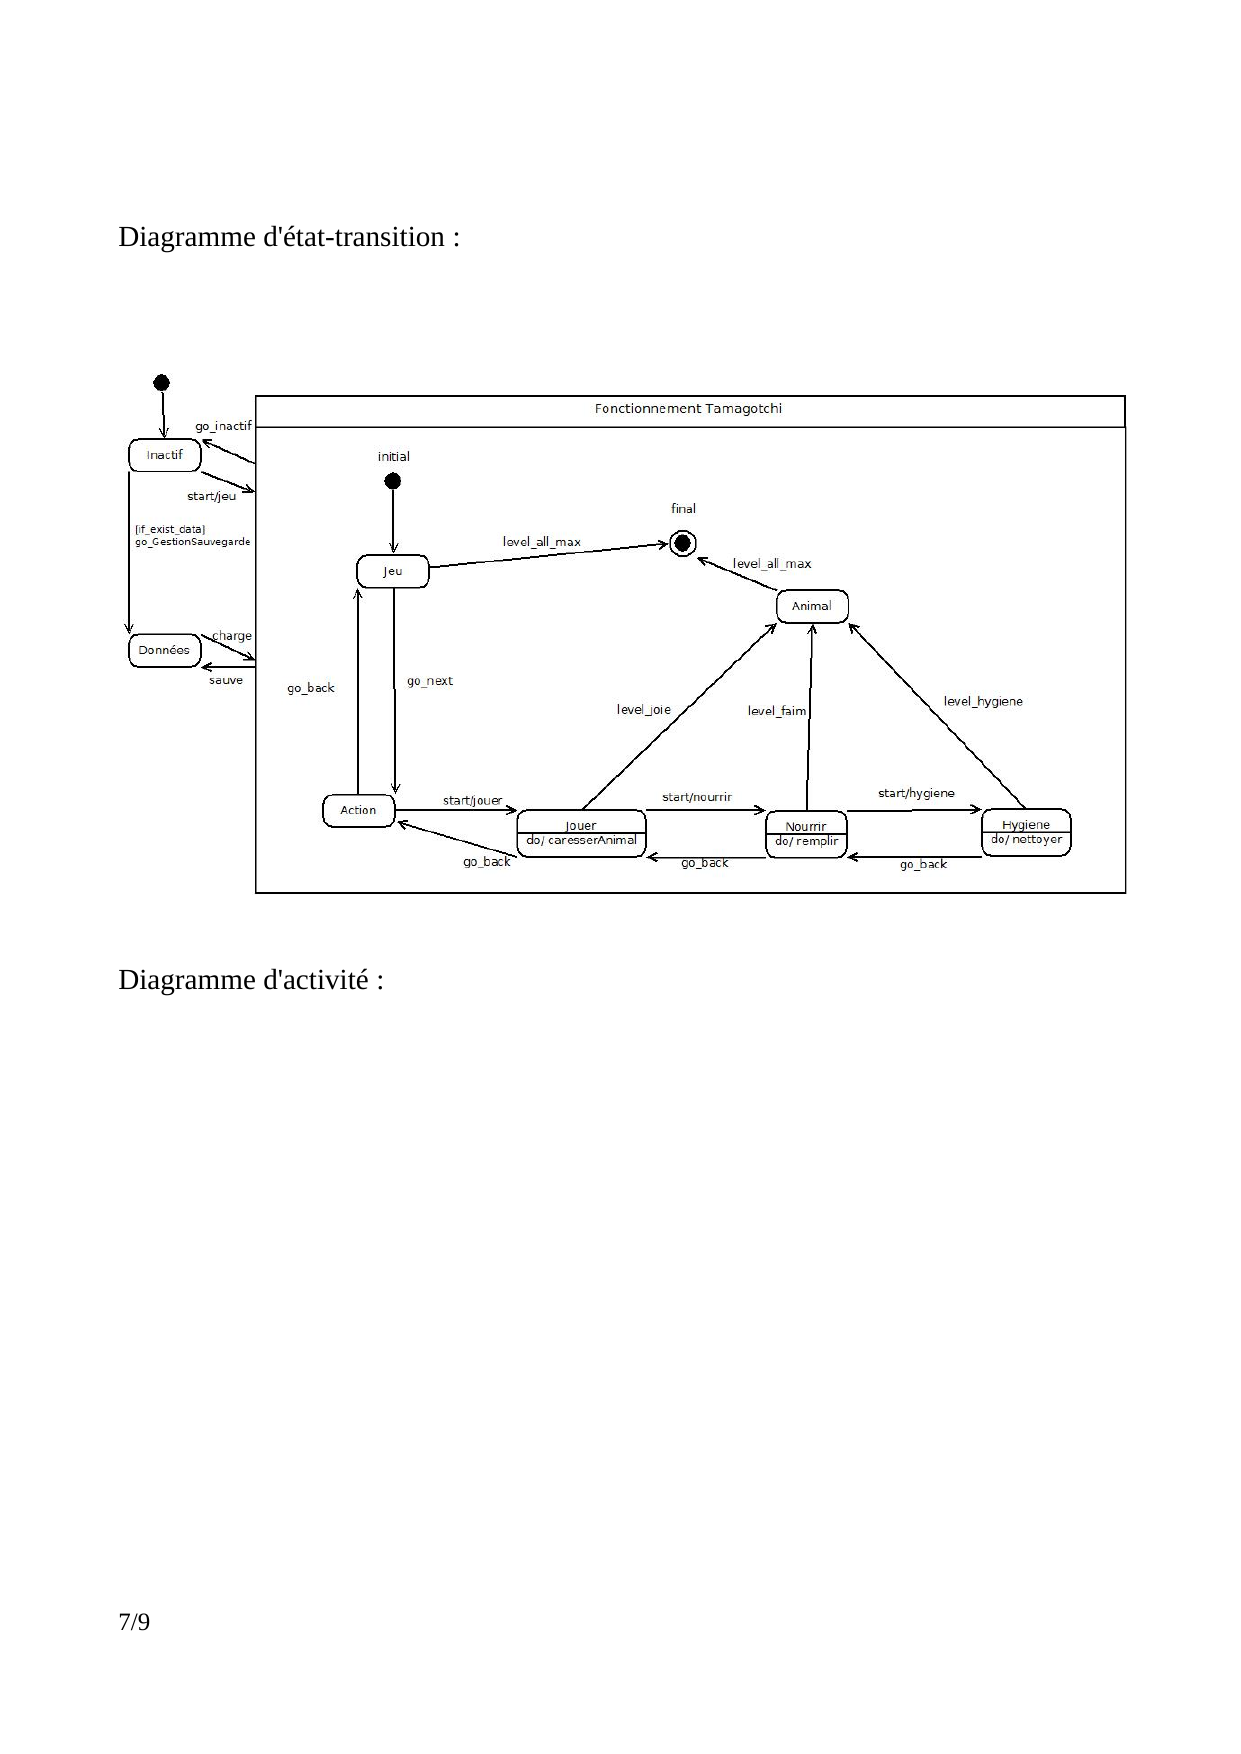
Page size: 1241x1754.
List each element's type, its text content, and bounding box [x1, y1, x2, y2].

text Diagramme d'activité : [118, 962, 1122, 995]
text Diagramme d'état-transition : [118, 219, 1122, 252]
picture [122, 373, 1127, 895]
